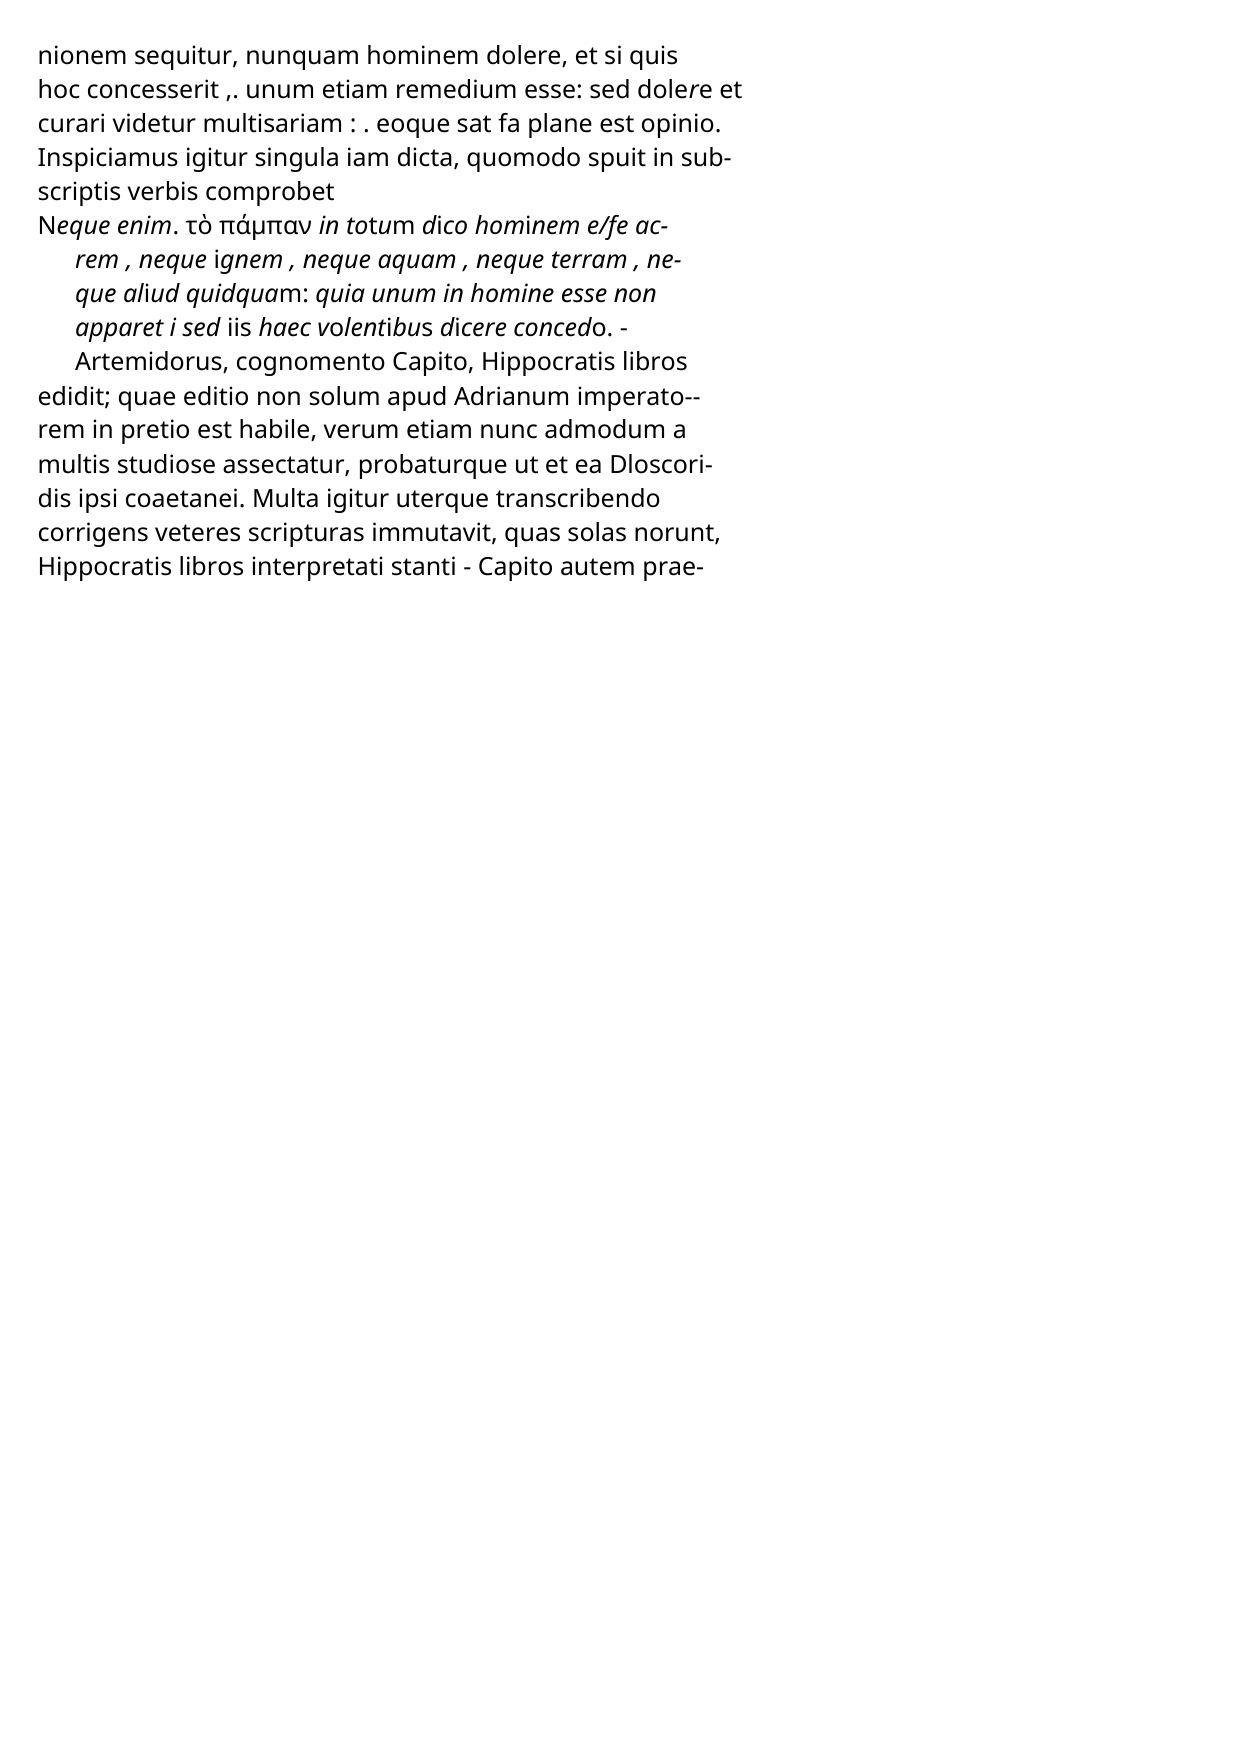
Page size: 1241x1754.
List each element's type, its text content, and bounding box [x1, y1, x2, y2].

text nionem sequitur, nunquam hominem dolere, et si quis hoc concesserit ,. unum etiam remedium esse: sed dolere et curari videtur multisariam : . eoque sat fa plane est opinio. Inspiciamus igitur singula iam dicta, quomodo spuit in sub- scriptis verbis comprobet [37, 37, 1203, 208]
text Artemidorus, cognomento Capito, Hippocratis libros edidit; quae editio non solum apud Adrianum imperato-- rem in pretio est habile, verum etiam nunc admodum a multis studiose assectatur, probaturque ut et ea Dloscori- dis ipsi coaetanei. Multa igitur uterque transcribendo corrigens veteres scripturas immutavit, quas solas norunt, Hippocratis libros interpretati stanti - Capito autem prae- [37, 344, 1203, 582]
text Neque enim. τὸ πάμπαν in totum dico hominem e/fe ac- rem , neque ignem , neque aquam , neque terram , ne- que aliud quidquam: quia unum in homine esse non apparet i sed iis haec volentibus dicere concedo. - [37, 208, 1203, 344]
